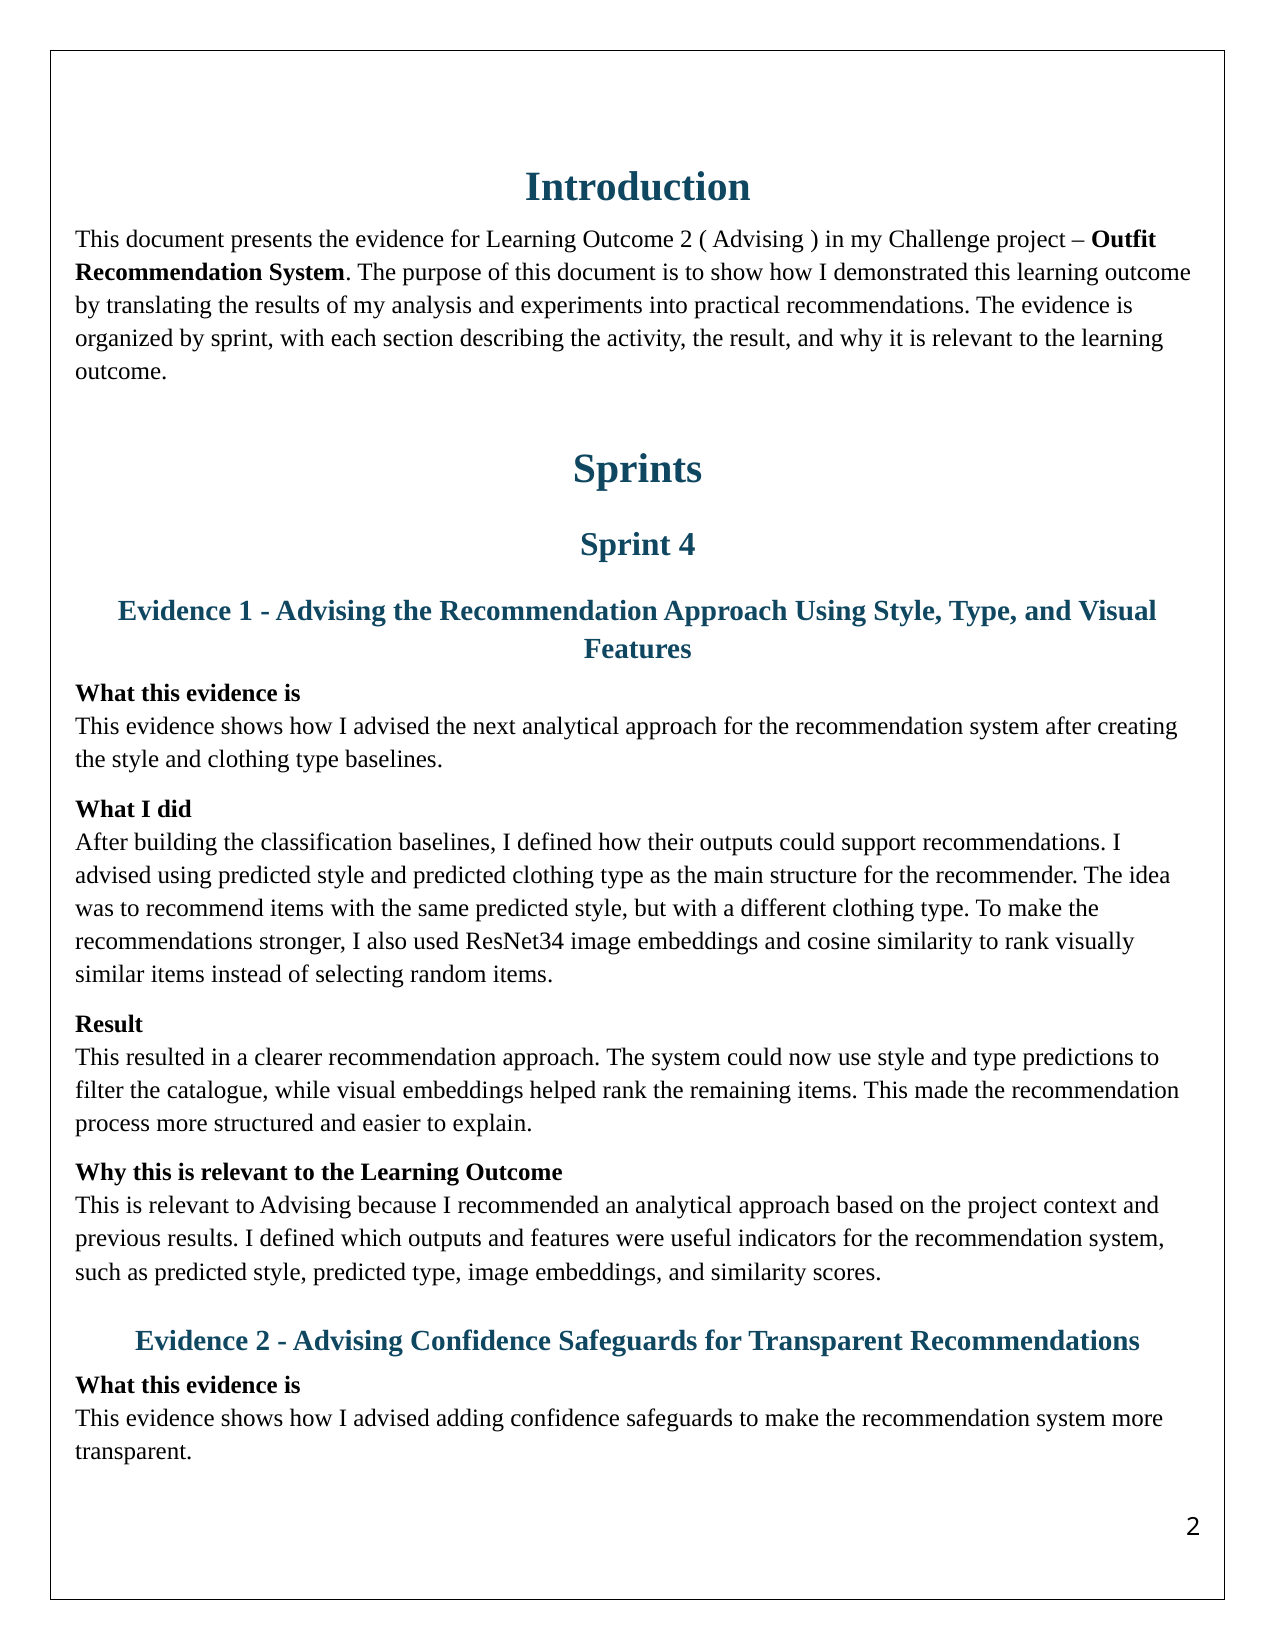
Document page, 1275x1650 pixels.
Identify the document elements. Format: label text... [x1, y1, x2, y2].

subtitle Evidence 2 - Advising Confidence Safeguards for Transparent Recommendations [75, 1323, 1200, 1356]
text Result This resulted in a clearer recommendation approach. The system could now use style and type predictions to filter the catalogue, while visual embeddings helped rank the remaining items. This made the recommendation process more structured and easier to explain. [75, 1009, 1200, 1137]
text This document presents the evidence for Learning Outcome 2 ( Advising ) in my Challenge project – Outfit Recommendation System. The purpose of this document is to show how I demonstrated this learning outcome by translating the results of my analysis and experiments into practical recommendations. The evidence is organized by sprint, with each section describing the activity, the result, and why it is relevant to the learning outcome. [75, 224, 1200, 385]
text Why this is relevant to the Learning Outcome This is relevant to Advising because I recommended an analytical approach based on the project context and previous results. I defined which outputs and features were useful indicators for the recommendation system, such as predicted style, predicted type, image embeddings, and similarity scores. [75, 1157, 1200, 1285]
text What this evidence is This evidence shows how I advised the next analytical approach for the recommendation system after creating the style and clothing type baselines. [75, 678, 1200, 773]
subtitle Sprint 4 [75, 524, 1200, 562]
subtitle Introduction [75, 161, 1200, 209]
subtitle Sprints [75, 444, 1200, 492]
text What this evidence is This evidence shows how I advised adding confidence safeguards to make the recommendation system more transparent. [75, 1370, 1200, 1464]
text What I did After building the classification baselines, I defined how their outputs could support recommendations. I advised using predicted style and predicted clothing type as the main structure for the recommender. The idea was to recommend items with the same predicted style, but with a different clothing type. To make the recommendations stronger, I also used ResNet34 image embeddings and cosine similarity to rank visually similar items instead of selecting random items. [75, 794, 1200, 988]
subtitle Evidence 1 - Advising the Recommendation Approach Using Style, Type, and Visual Features [75, 593, 1200, 665]
